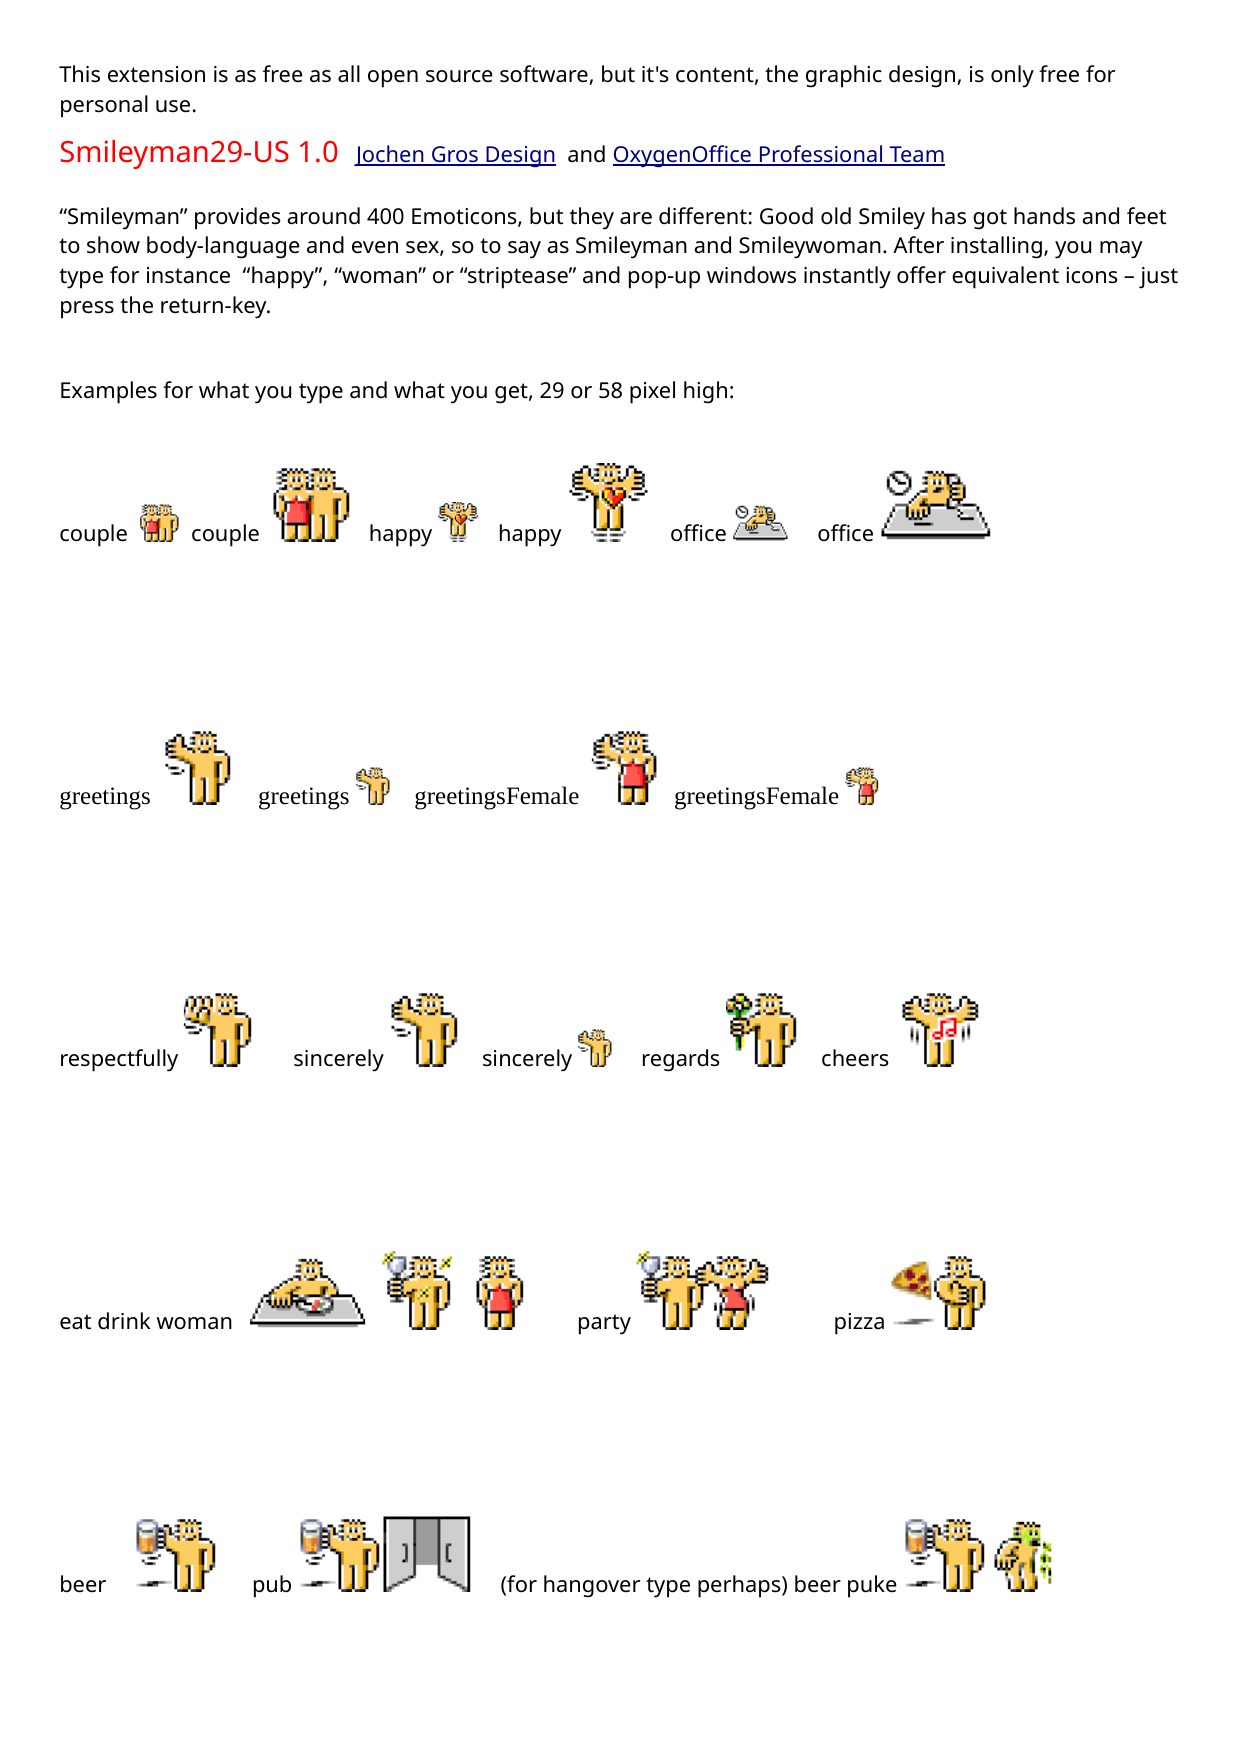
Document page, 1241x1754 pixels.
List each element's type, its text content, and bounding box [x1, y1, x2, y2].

picture [577, 1027, 613, 1067]
picture [636, 1251, 771, 1330]
picture [732, 502, 789, 542]
text couple couple happy happy office office [59, 464, 1181, 548]
picture [567, 463, 653, 542]
picture [437, 502, 481, 542]
picture [271, 463, 352, 542]
picture [591, 726, 662, 805]
picture [726, 988, 799, 1067]
text eat drink woman party pizza [59, 1251, 1181, 1336]
picture [891, 1251, 991, 1330]
picture [382, 1251, 453, 1330]
picture [992, 1514, 1054, 1592]
text This extension is as free as all open source software, but it's content, the graphic design, is only free for personal use. [59, 59, 1181, 119]
picture [355, 765, 391, 805]
picture [250, 1251, 366, 1330]
text beer pub (for hangover type perhaps) beer puke [59, 1514, 1181, 1598]
picture [139, 502, 180, 542]
text Examples for what you type and what you get, 29 or 58 pixel high: [59, 374, 1181, 404]
picture [903, 1514, 987, 1592]
picture [475, 1251, 526, 1330]
picture [183, 988, 254, 1067]
picture [900, 988, 981, 1067]
picture [134, 1514, 218, 1592]
picture [163, 726, 233, 805]
text Smileyman29-US 1.0 Jochen Gros Design and OxygenOffice Professional Team [59, 131, 1181, 171]
picture [845, 765, 881, 805]
picture [389, 988, 459, 1067]
picture [298, 1514, 473, 1592]
text respectfully sincerely sincerely regards cheers [59, 989, 1181, 1073]
text greetings greetings greetingsFemale greetingsFemale [59, 727, 1181, 810]
text “Smileyman” provides around 400 Emoticons, but they are different: Good old Smiley has got hands and feet to show body-language and even sex, so to say as Smileyman and Smileywoman. After installing, you may type for instance “happy”, “woman” or “striptease” and pop-up windows instantly offer equivalent icons – just press the return-key. [59, 201, 1181, 320]
picture [879, 463, 993, 542]
